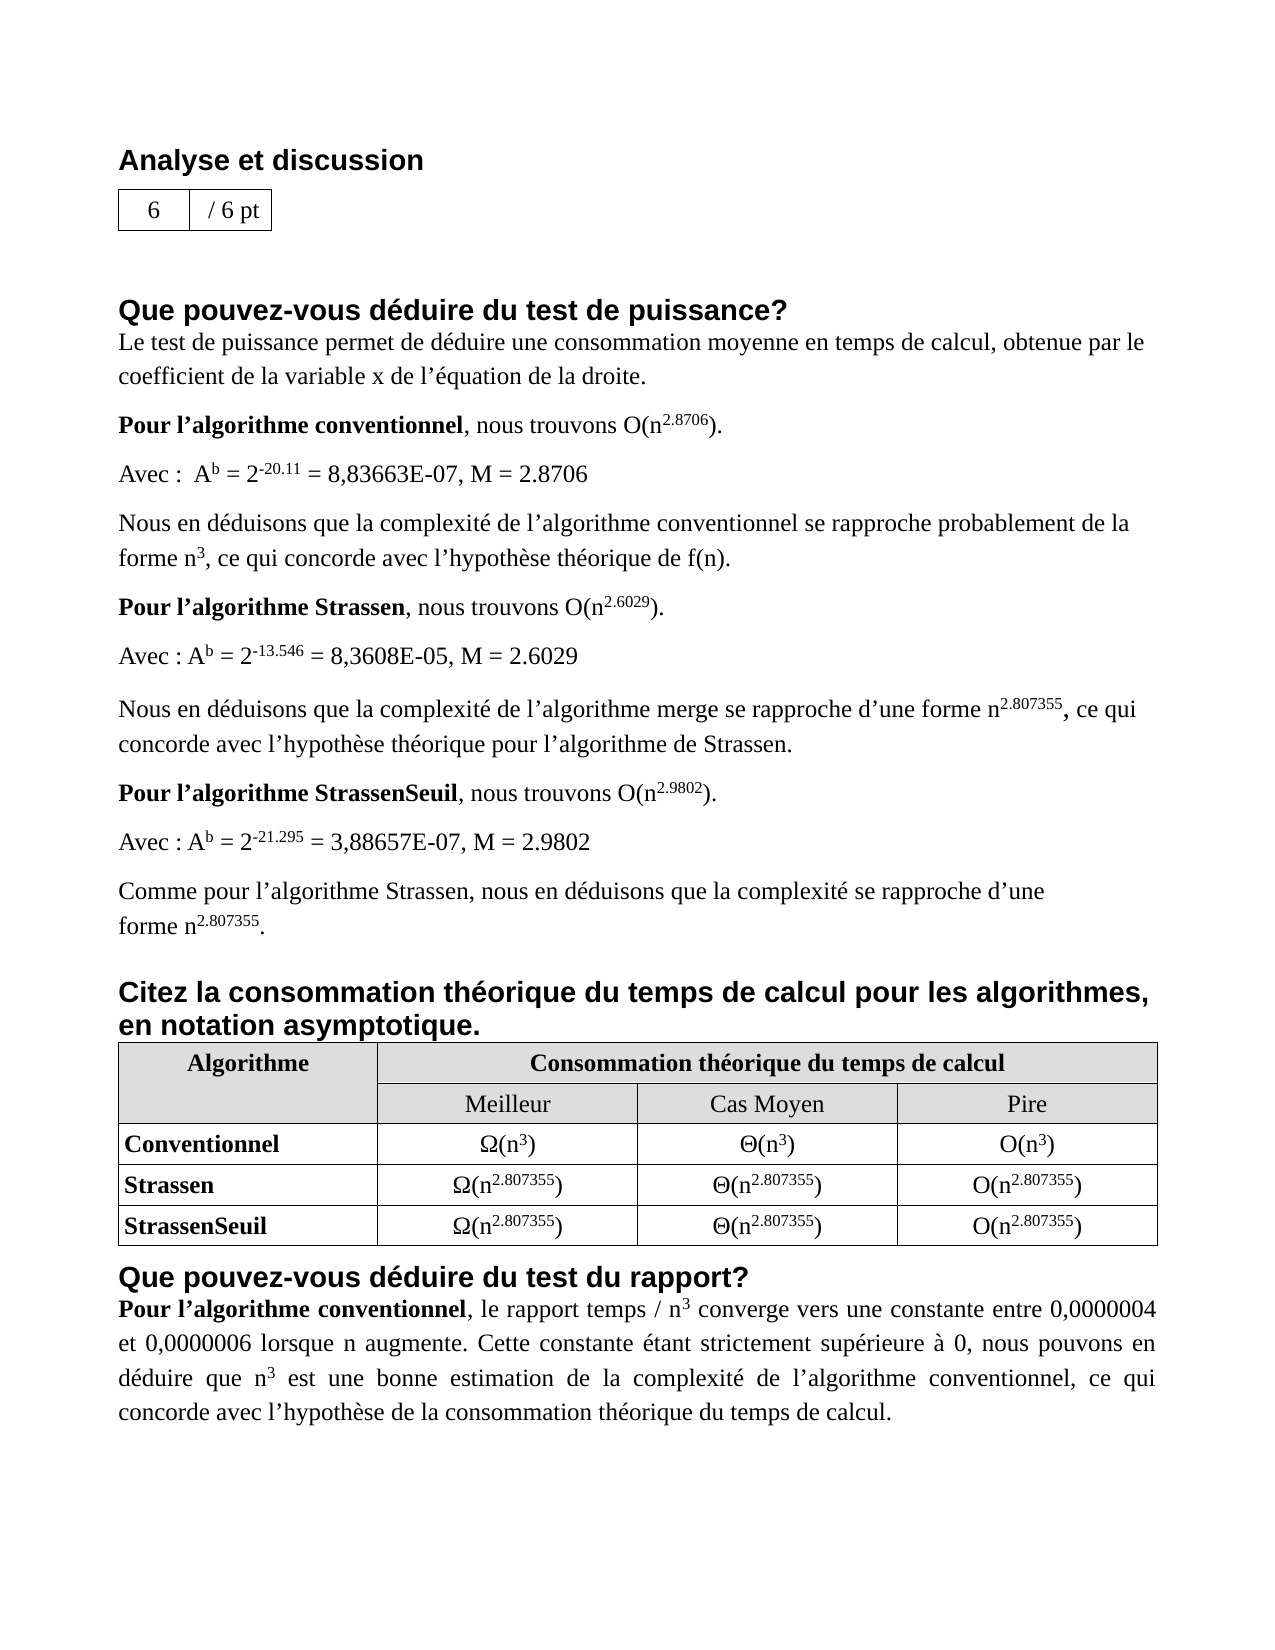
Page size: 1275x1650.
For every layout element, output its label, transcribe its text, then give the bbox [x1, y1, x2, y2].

table_cell Strassen [119, 1165, 377, 1204]
text Pour l’algorithme conventionnel, le rapport temps / n3 converge vers une constante entre 0,0000004 et 0,0000006 lorsque n augmente. Cette constante étant strictement supérieure à 0, nous pouvons en déduire que n3 est une bonne estimation de la complexité de l’algorithme conventionnel, ce qui concorde avec l’hypothèse de la consommation théorique du temps de calcul. [118, 1294, 1157, 1426]
subtitle Que pouvez-vous déduire du test de puissance? [118, 293, 1157, 327]
text Avec : Ab = 2-21.295 = 3,88657E-07, M = 2.9802 [118, 827, 1157, 856]
table_cell Θ(n3) [638, 1124, 897, 1164]
table_cell O(n3) [898, 1124, 1157, 1164]
text Avec : Ab = 2-13.546 = 8,3608E-05, M = 2.6029 [118, 641, 1157, 670]
text Nous en déduisons que la complexité de l’algorithme merge se rapproche d’une forme n2.807355, ce qui concorde avec l’hypothèse théorique pour l’algorithme de Strassen. [118, 690, 1157, 758]
table_cell Ω(n2.807355) [378, 1206, 637, 1245]
table_header Algorithme [119, 1043, 377, 1123]
text Nous en déduisons que la complexité de l’algorithme conventionnel se rapproche probablement de la forme n3, ce qui concorde avec l’hypothèse théorique de f(n). [118, 508, 1157, 572]
subtitle Analyse et discussion [118, 143, 1157, 177]
table_cell Ω(n2.807355) [378, 1165, 637, 1204]
text Pour l’algorithme conventionnel, nous trouvons O(n2.8706). [118, 410, 1157, 439]
text Pour l’algorithme Strassen, nous trouvons O(n2.6029). [118, 592, 1157, 621]
subtitle Citez la consommation théorique du temps de calcul pour les algorithmes, en notation asymptotique. [118, 974, 1157, 1042]
table_header 6 [119, 190, 189, 230]
text Pour l’algorithme StrassenSeuil, nous trouvons O(n2.9802). [118, 778, 1157, 807]
table_cell Θ(n2.807355) [638, 1165, 897, 1204]
text Comme pour l’algorithme Strassen, nous en déduisons que la complexité se rapproche d’une forme n2.807355. [118, 876, 1157, 940]
table_cell Conventionnel [119, 1124, 377, 1164]
text Avec : Ab = 2-20.11 = 8,83663E-07, M = 2.8706 [118, 459, 1157, 488]
subtitle Que pouvez-vous déduire du test du rapport? [118, 1260, 1157, 1294]
table_cell Cas Moyen [638, 1084, 897, 1123]
table_cell O(n2.807355) [898, 1165, 1157, 1204]
table_cell Θ(n2.807355) [638, 1206, 897, 1245]
table_cell Ω(n3) [378, 1124, 637, 1164]
table_cell StrassenSeuil [119, 1206, 377, 1245]
table_header Consommation théorique du temps de calcul [378, 1043, 1157, 1082]
table_cell O(n2.807355) [898, 1206, 1157, 1245]
table_cell Pire [898, 1084, 1157, 1123]
table_header / 6 pt [190, 190, 271, 230]
text Le test de puissance permet de déduire une consommation moyenne en temps de calcul, obtenue par le coefficient de la variable x de l’équation de la droite. [118, 327, 1157, 390]
table_cell Meilleur [378, 1084, 637, 1123]
